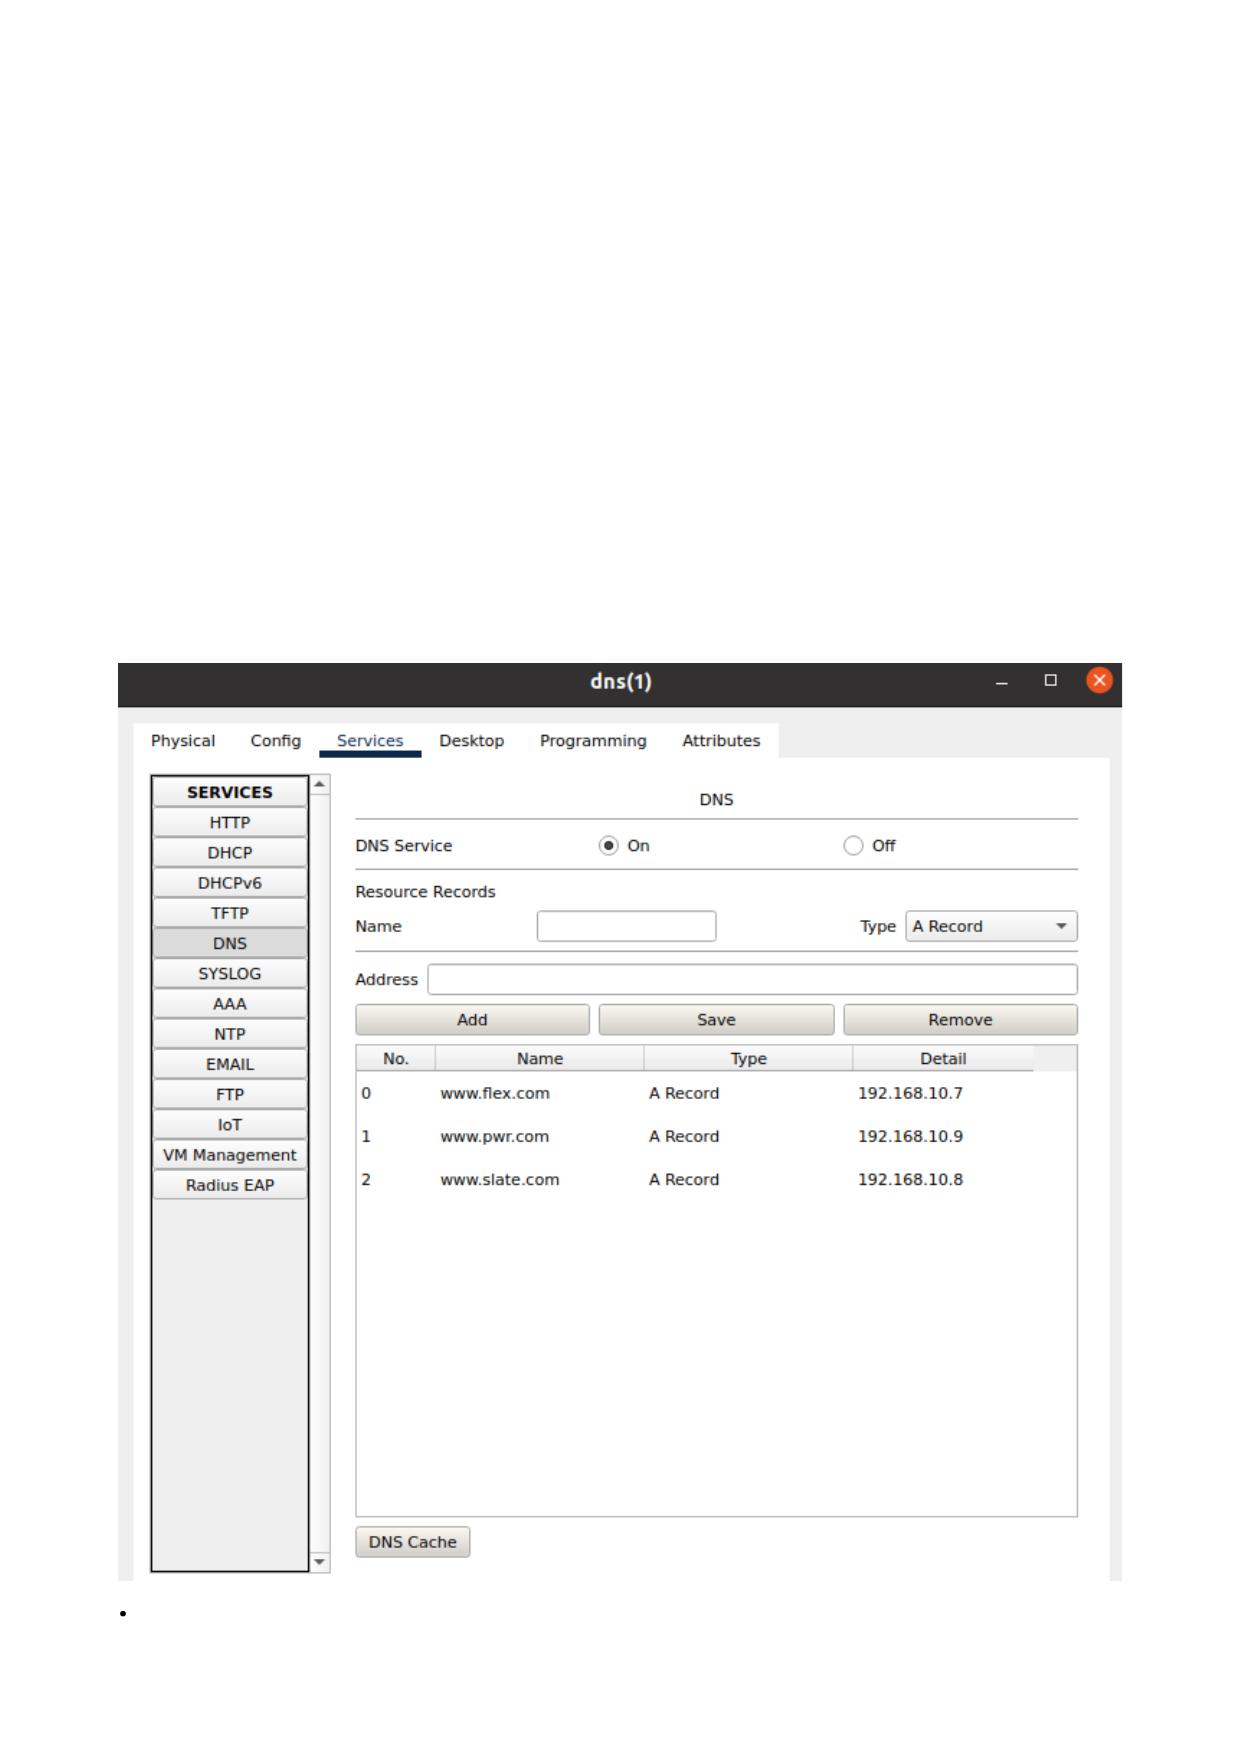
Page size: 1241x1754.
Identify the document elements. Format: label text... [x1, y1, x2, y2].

text . [118, 1581, 1122, 1626]
picture [118, 663, 1123, 1581]
